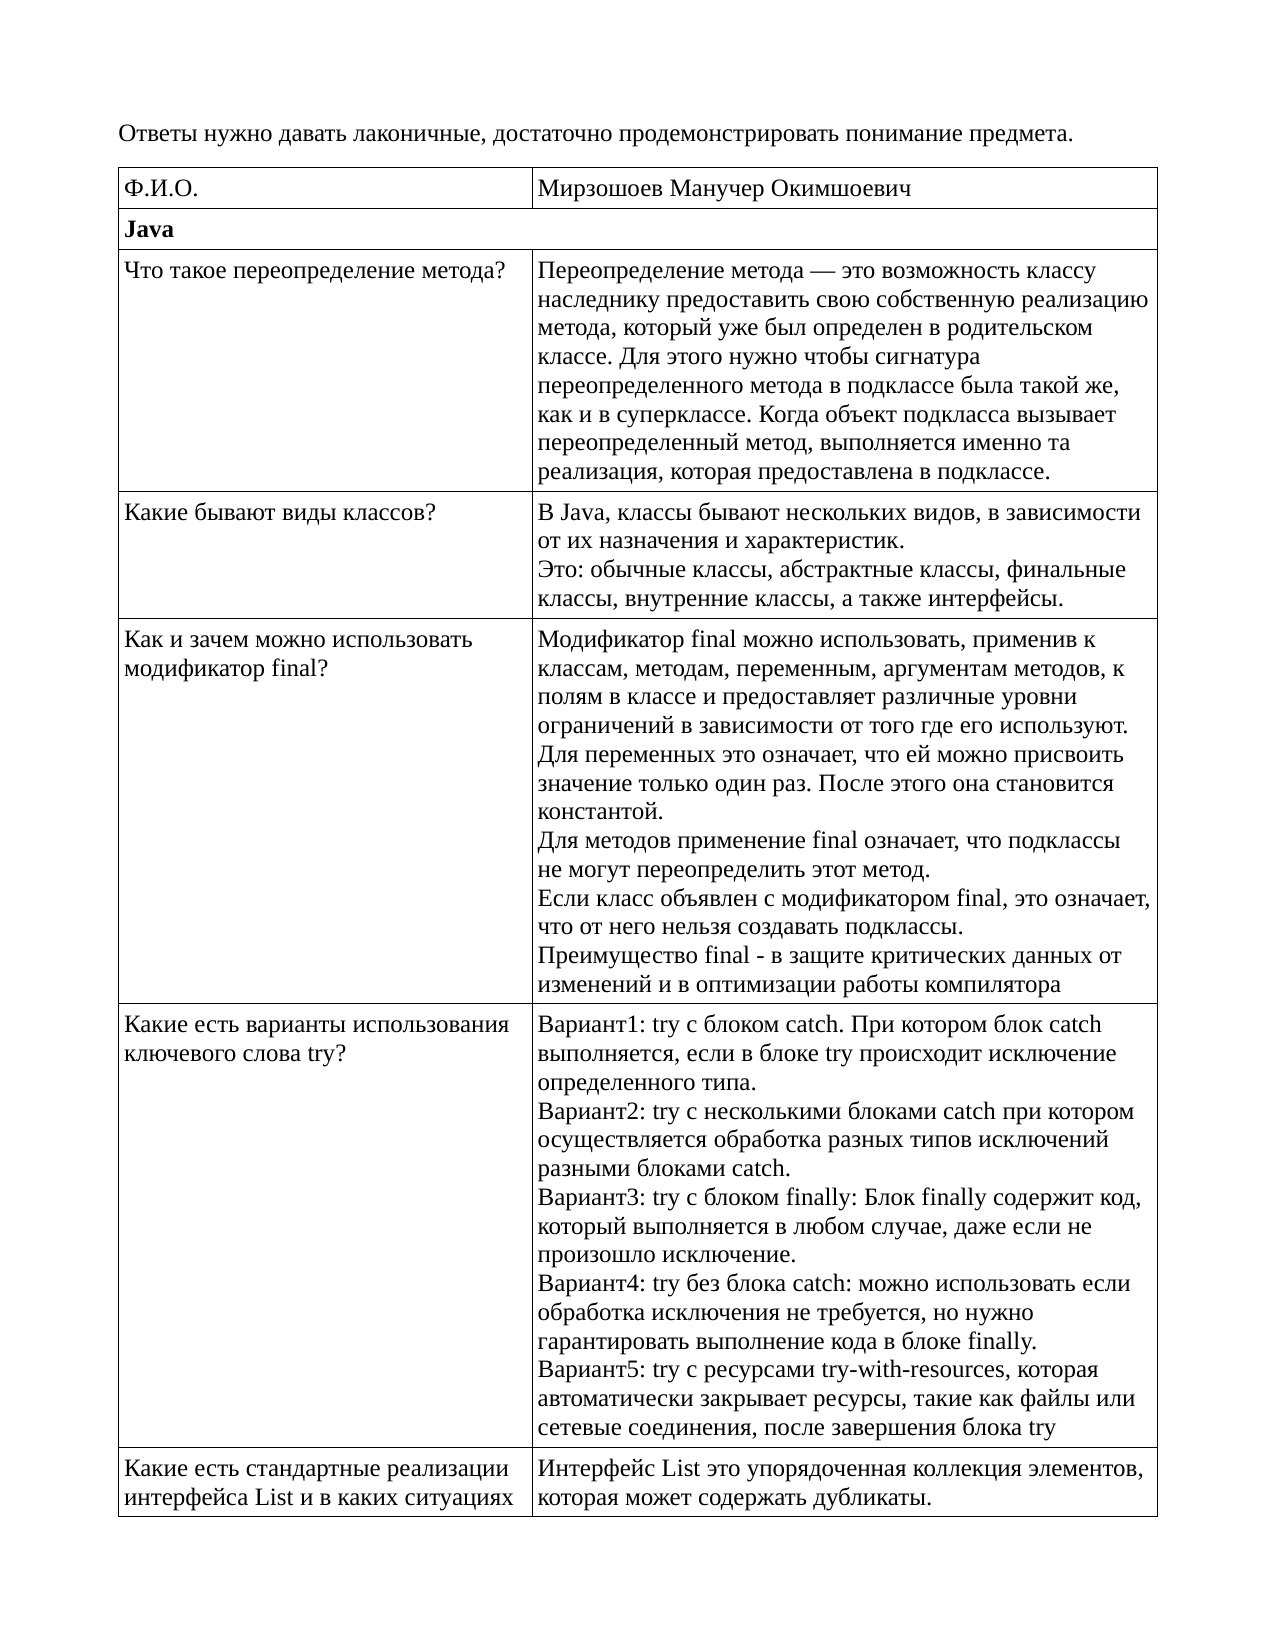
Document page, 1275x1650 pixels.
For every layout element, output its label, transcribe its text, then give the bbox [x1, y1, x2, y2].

table_header Ф.И.О. [119, 168, 532, 208]
table_cell Модификатор final можно использовать, применив к классам, методам, переменным, аргументам методов, к полям в классе и предоставляет различные уровни ограничений в зависимости от того где его используют. Для переменных это означает, что ей можно присвоить значение только один раз. После этого она становится константой. Для методов применение final означает, что подклассы не могут переопределить этот метод. Если класс объявлен с модификатором final, это означает, что от него нельзя создавать подклассы. Преимущество final - в защите критических данных от изменений и в оптимизации работы компилятора [533, 619, 1157, 1003]
table_header Мирзошоев Манучер Окимшоевич [533, 168, 1157, 208]
table_cell Как и зачем можно использовать модификатор final? [119, 619, 532, 1003]
table_cell Java [119, 209, 1157, 249]
table_cell Вариант1: try с блоком catch. При котором блок catch выполняется, если в блоке try происходит исключение определенного типа. Вариант2: try с несколькими блоками catch при котором осуществляется обработка разных типов исключений разными блоками catch. Вариант3: try с блоком finally: Блок finally содержит код, который выполняется в любом случае, даже если не произошло исключение. Вариант4: try без блока catch: можно использовать если обработка исключения не требуется, но нужно гарантировать выполнение кода в блоке finally. Вариант5: try с ресурсами try-with-resources, которая автоматически закрывает ресурсы, такие как файлы или сетевые соединения, после завершения блока try [533, 1004, 1157, 1447]
table_cell Переопределение метода — это возможность классу наследнику предоставить свою собственную реализацию метода, который уже был определен в родительском классе. Для этого нужно чтобы сигнатура переопределенного метода в подклассе была такой же, как и в суперклассе. Когда объект подкласса вызывает переопределенный метод, выполняется именно та реализация, которая предоставлена в подклассе. [533, 250, 1157, 491]
table_cell Что такое переопределение метода? [119, 250, 532, 491]
text Ответы нужно давать лаконичные, достаточно продемонстрировать понимание предмета. [118, 118, 1157, 147]
table_cell Какие есть варианты использования ключевого слова try? [119, 1004, 532, 1447]
table_cell Какие есть стандартные реализации интерфейса List и в каких ситуациях [119, 1448, 532, 1516]
table_cell Интерфейс List это упорядоченная коллекция элементов, которая может содержать дубликаты. [533, 1448, 1157, 1516]
table_cell В Java, классы бывают нескольких видов, в зависимости от их назначения и характеристик. Это: обычные классы, абстрактные классы, финальные классы, внутренние классы, а также интерфейсы. [533, 492, 1157, 618]
table_cell Какие бывают виды классов? [119, 492, 532, 618]
